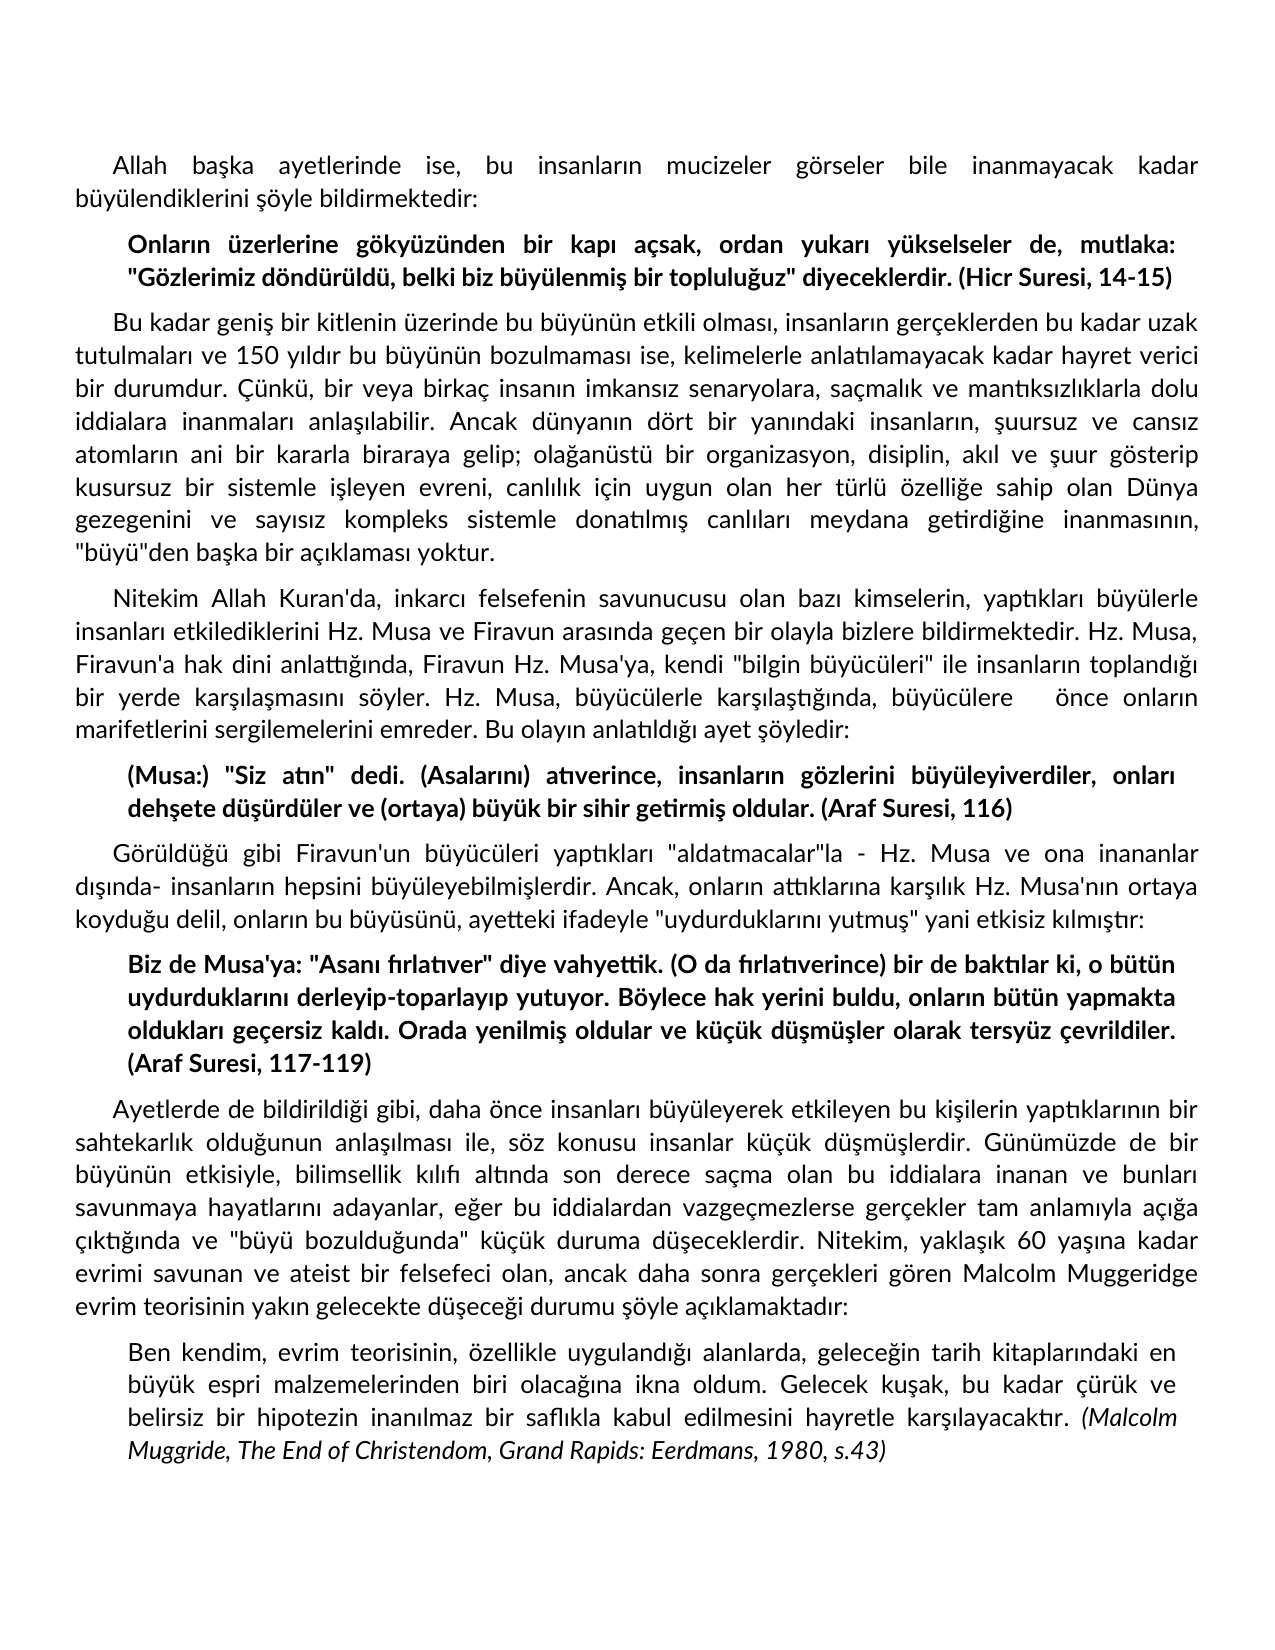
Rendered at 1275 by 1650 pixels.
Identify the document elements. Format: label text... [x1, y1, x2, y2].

text Ben kendim, evrim teorisinin, özellikle uygulandığı alanlarda, geleceğin tarih kitaplarındaki en büyük espri malzemelerinden biri olacağına ikna oldum. Gelecek kuşak, bu kadar çürük ve belirsiz bir hipotezin inanılmaz bir saflıkla kabul edilmesini hayretle karşılayacaktır. (Malcolm Muggride, The End of Christendom, Grand Rapids: Eerdmans, 1980, s.43) [127, 1336, 1177, 1465]
text Onların üzerlerine gökyüzünden bir kapı açsak, ordan yukarı yükselseler de, mutlaka: "Gözlerimiz döndürüldü, belki biz büyülenmiş bir topluluğuz" diyeceklerdir. (Hicr Suresi, 14-15) [127, 228, 1177, 291]
text Bu kadar geniş bir kitlenin üzerinde bu büyünün etkili olması, insanların gerçeklerden bu kadar uzak tutulmaları ve 150 yıldır bu büyünün bozulmaması ise, kelimelerle anlatılamayacak kadar hayret verici bir durumdur. Çünkü, bir veya birkaç insanın imkansız senaryolara, saçmalık ve mantıksızlıklarla dolu iddialara inanmaları anlaşılabilir. Ancak dünyanın dört bir yanındaki insanların, şuursuz ve cansız atomların ani bir kararla biraraya gelip; olağanüstü bir organizasyon, disiplin, akıl ve şuur gösterip kusursuz bir sistemle işleyen evreni, canlılık için uygun olan her türlü özelliğe sahip olan Dünya gezegenini ve sayısız kompleks sistemle donatılmış canlıları meydana getirdiğine inanmasının, "büyü"den başka bir açıklaması yoktur. [75, 307, 1200, 567]
text (Musa:) "Siz atın" dedi. (Asalarını) atıverince, insanların gözlerini büyüleyiverdiler, onları dehşete düşürdüler ve (ortaya) büyük bir sihir getirmiş oldular. (Araf Suresi, 116) [127, 759, 1177, 822]
text Biz de Musa'ya: "Asanı fırlatıver" diye vahyettik. (O da fırlatıverince) bir de baktılar ki, o bütün uydurduklarını derleyip-toparlayıp yutuyor. Böylece hak yerini buldu, onların bütün yapmakta oldukları geçersiz kaldı. Orada yenilmiş oldular ve küçük düşmüşler olarak tersyüz çevrildiler. (Araf Suresi, 117-119) [127, 949, 1177, 1078]
text Görüldüğü gibi Firavun'un büyücüleri yaptıkları "aldatmacalar"la - Hz. Musa ve ona inananlar dışında- insanların hepsini büyüleyebilmişlerdir. Ancak, onların attıklarına karşılık Hz. Musa'nın ortaya koyduğu delil, onların bu büyüsünü, ayetteki ifadeyle "uydurduklarını yutmuş" yani etkisiz kılmıştır: [75, 838, 1200, 934]
text Ayetlerde de bildirildiği gibi, daha önce insanları büyüleyerek etkileyen bu kişilerin yaptıklarının bir sahtekarlık olduğunun anlaşılması ile, söz konusu insanlar küçük düşmüşlerdir. Günümüzde de bir büyünün etkisiyle, bilimsellik kılıfı altında son derece saçma olan bu iddialara inanan ve bunları savunmaya hayatlarını adayanlar, eğer bu iddialardan vazgeçmezlerse gerçekler tam anlamıyla açığa çıktığında ve "büyü bozulduğunda" küçük duruma düşeceklerdir. Nitekim, yaklaşık 60 yaşına kadar evrimi savunan ve ateist bir felsefeci olan, ancak daha sonra gerçekleri gören Malcolm Muggeridge evrim teorisinin yakın gelecekte düşeceği durumu şöyle açıklamaktadır: [75, 1093, 1200, 1321]
text Allah başka ayetlerinde ise, bu insanların mucizeler görseler bile inanmayacak kadar büyülendiklerini şöyle bildirmektedir: [75, 150, 1200, 213]
text Nitekim Allah Kuran'da, inkarcı felsefenin savunucusu olan bazı kimselerin, yaptıkları büyülerle insanları etkilediklerini Hz. Musa ve Firavun arasında geçen bir olayla bizlere bildirmektedir. Hz. Musa, Firavun'a hak dini anlattığında, Firavun Hz. Musa'ya, kendi "bilgin büyücüleri" ile insanların toplandığı bir yerde karşılaşmasını söyler. Hz. Musa, büyücülerle karşılaştığında, büyücülere önce onların marifetlerini sergilemelerini emreder. Bu olayın anlatıldığı ayet şöyledir: [75, 582, 1200, 744]
